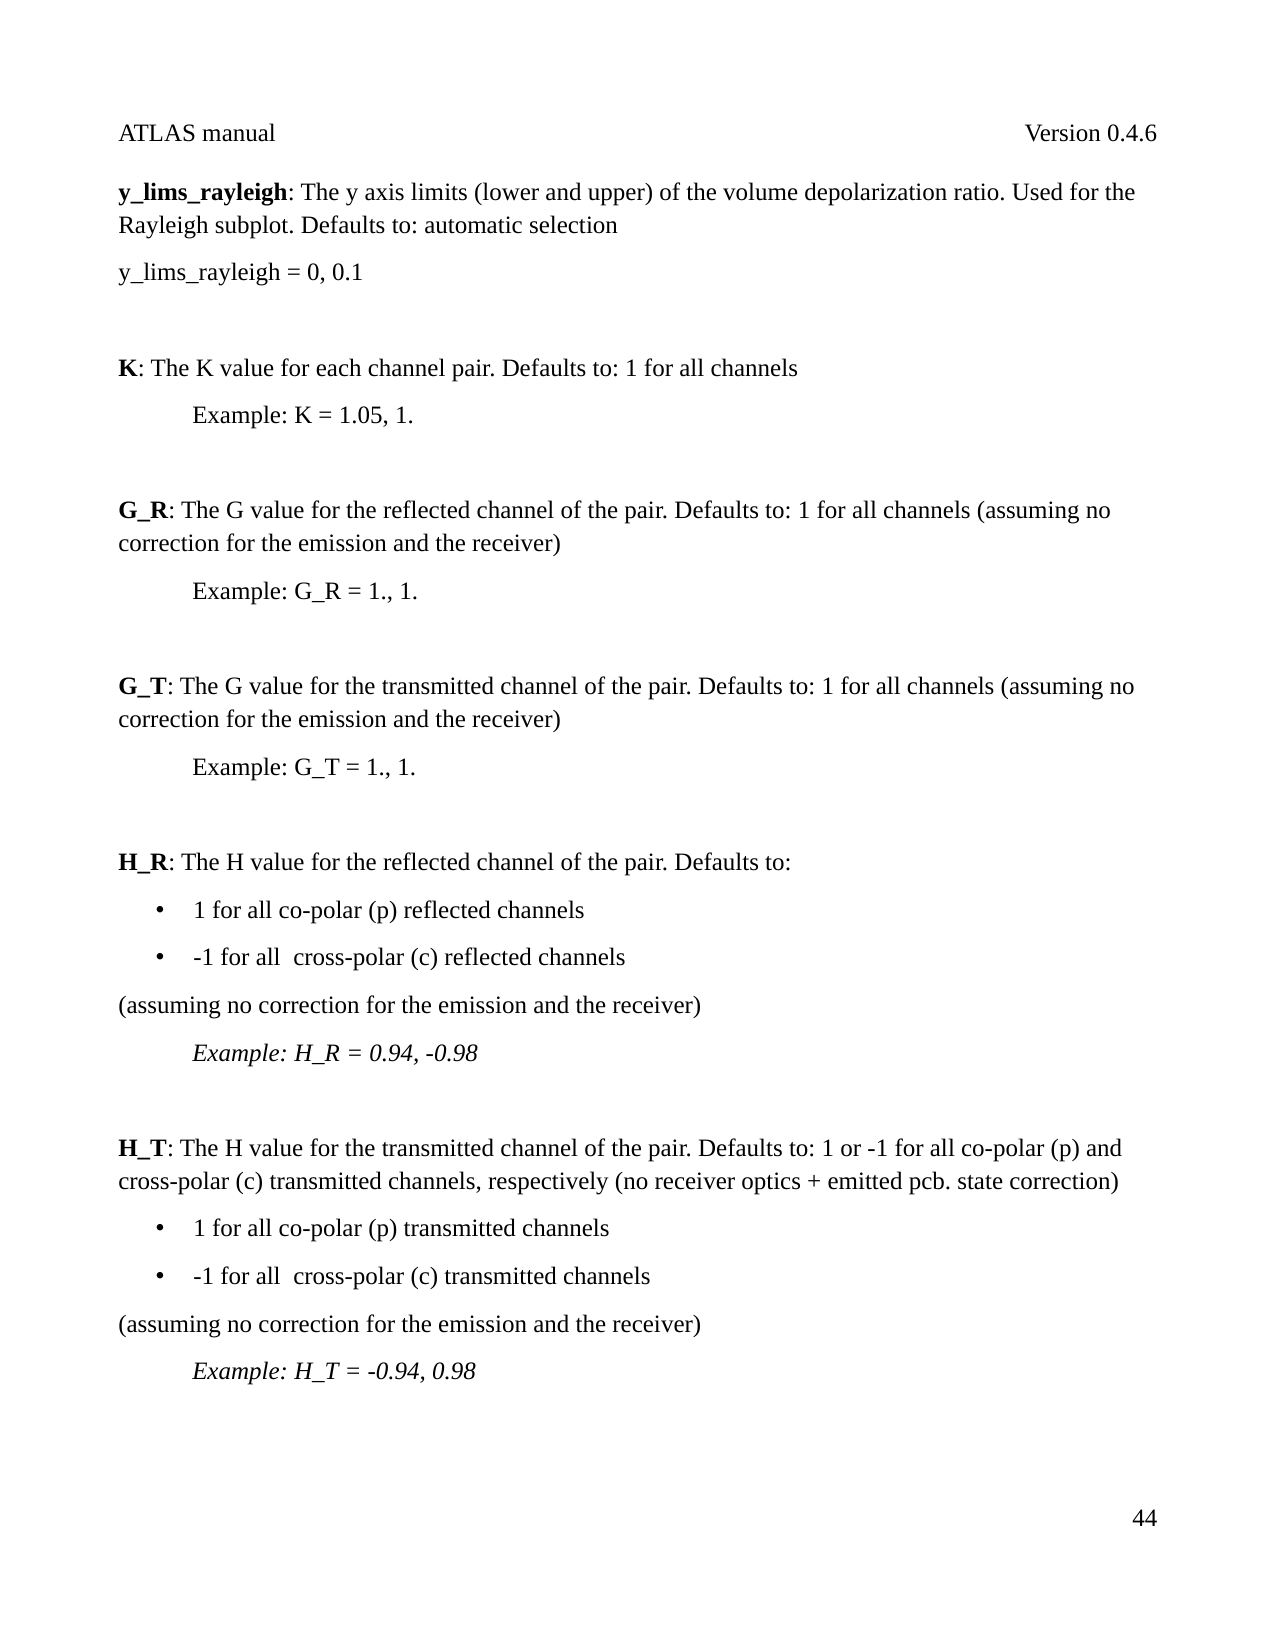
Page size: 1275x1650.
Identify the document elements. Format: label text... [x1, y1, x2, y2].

text Example: G_R = 1., 1. [118, 576, 1157, 605]
list -1 for all cross-polar (c) reflected channels [156, 942, 1157, 971]
text Example: H_T = -0.94, 0.98 [118, 1356, 1157, 1385]
text y_lims_rayleigh: The y axis limits (lower and upper) of the volume depolarization ratio. Used for the Rayleigh subplot. Defaults to: automatic selection [118, 177, 1157, 239]
text y_lims_rayleigh = 0, 0.1 [118, 257, 1157, 286]
list 1 for all co-polar (p) reflected channels [156, 895, 1157, 923]
text H_T: The H value for the transmitted channel of the pair. Defaults to: 1 or -1 for all co-polar (p) and cross-polar (c) transmitted channels, respectively (no receiver optics + emitted pcb. state correction) [118, 1133, 1157, 1194]
text Example: G_T = 1., 1. [118, 752, 1157, 781]
text (assuming no correction for the emission and the receiver) [118, 990, 1157, 1019]
text (assuming no correction for the emission and the receiver) [118, 1309, 1157, 1337]
list -1 for all cross-polar (c) transmitted channels [156, 1261, 1157, 1290]
text G_R: The G value for the reflected channel of the pair. Defaults to: 1 for all channels (assuming no correction for the emission and the receiver) [118, 496, 1157, 557]
text G_T: The G value for the transmitted channel of the pair. Defaults to: 1 for all channels (assuming no correction for the emission and the receiver) [118, 671, 1157, 733]
text K: The K value for each channel pair. Defaults to: 1 for all channels [118, 353, 1157, 381]
text Example: K = 1.05, 1. [118, 400, 1157, 429]
text H_R: The H value for the reflected channel of the pair. Defaults to: [118, 847, 1157, 876]
list 1 for all co-polar (p) transmitted channels [156, 1213, 1157, 1242]
text Example: H_R = 0.94, -0.98 [118, 1038, 1157, 1066]
